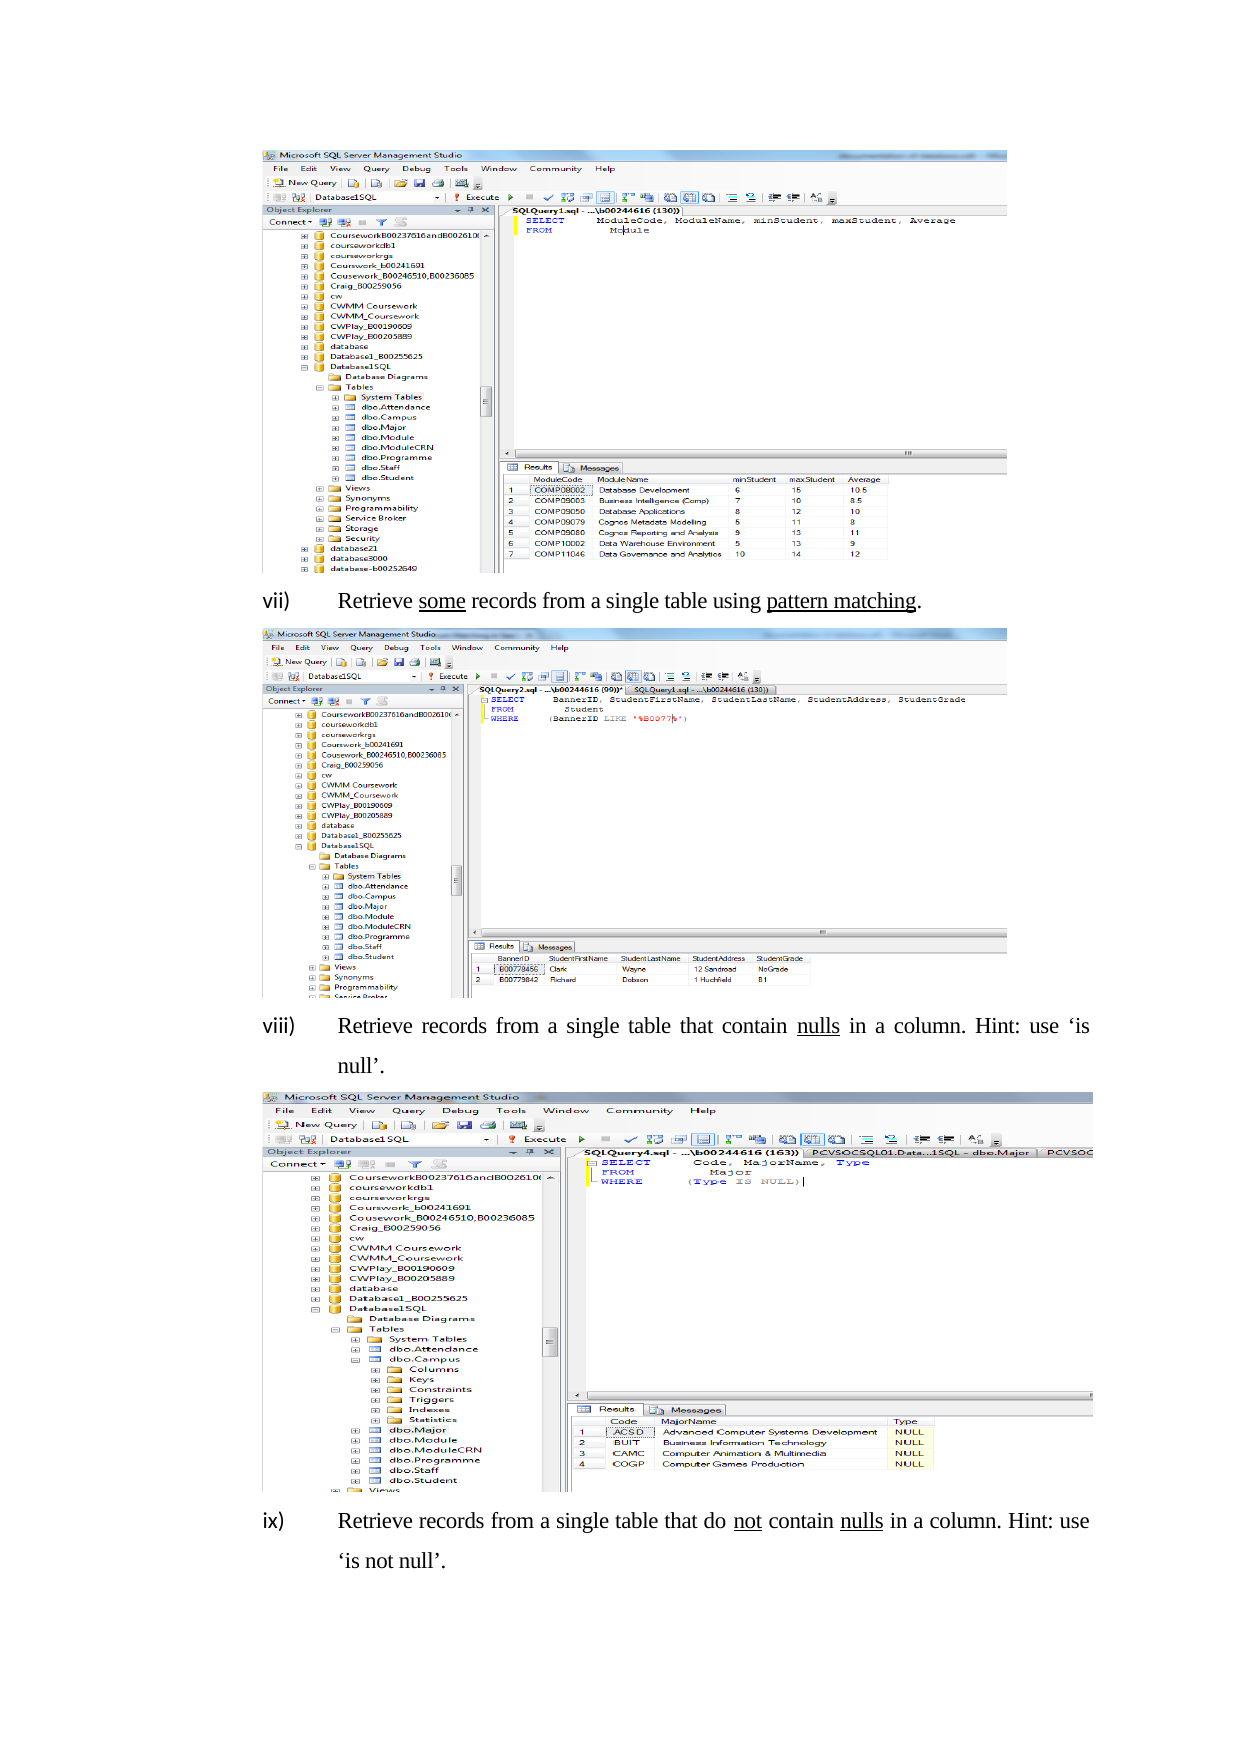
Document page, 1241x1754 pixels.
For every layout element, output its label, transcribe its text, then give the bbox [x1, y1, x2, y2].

list Retrieve records from a single table that contain nulls in a column. Hint: use ‘is null’. [262, 1011, 1090, 1079]
list Retrieve records from a single table that do not contain nulls in a column. Hint: use ‘is not null’. [262, 1506, 1090, 1573]
list Retrieve some records from a single table using pattern matching. [262, 587, 1090, 615]
